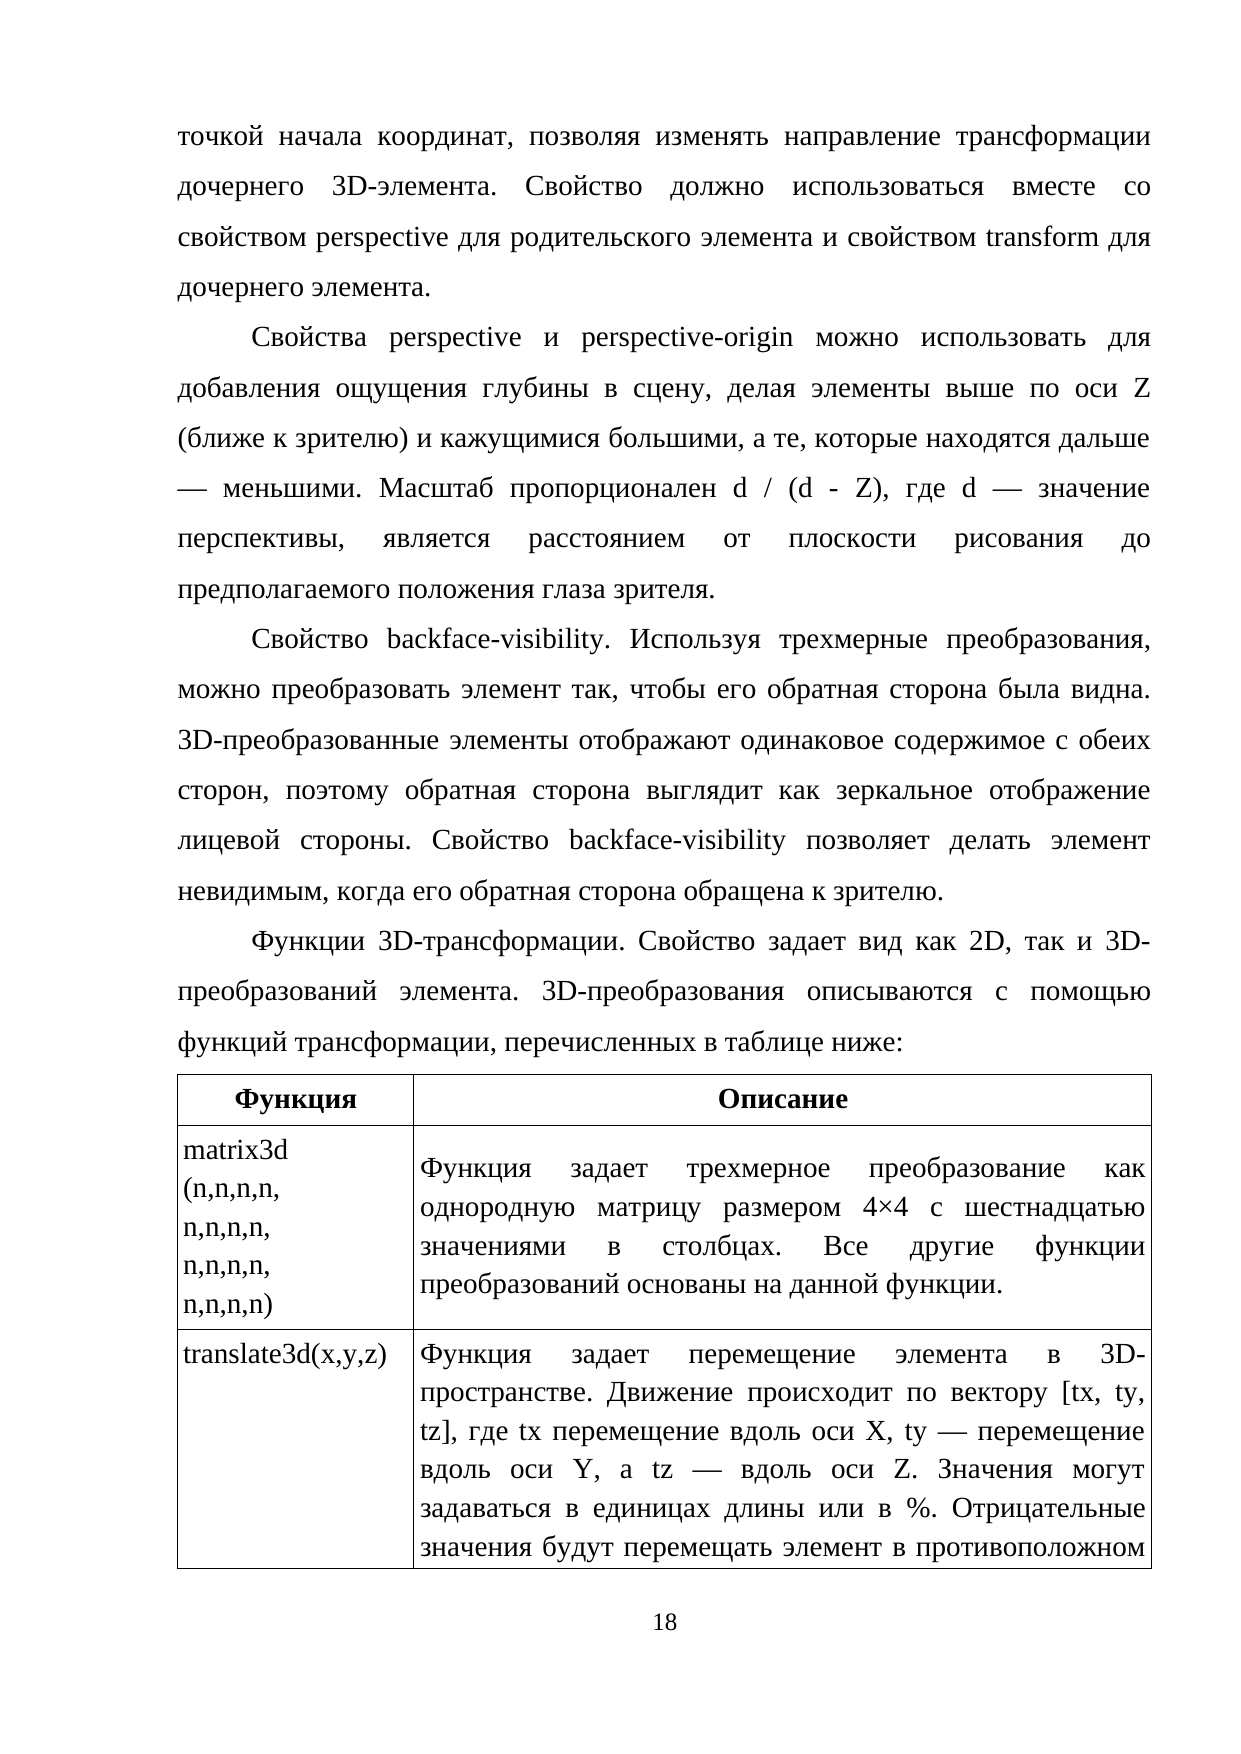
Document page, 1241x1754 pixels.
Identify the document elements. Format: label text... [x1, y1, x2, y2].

text точкой начала координат, позволяя изменять направление трансформации дочернего 3D-элемента. Свойство должно использоваться вместе со свойством perspective для родительского элемента и свойством transform для дочернего элемента. [177, 118, 1152, 303]
table_cell Функция задает перемещение элемента в 3D-пространстве. Движение происходит по вектору [tx, ty, tz], где tx перемещение вдоль оси X, ty — перемещение вдоль оси Y, а tz — вдоль оси Z. Значения могут задаваться в единицах длины или в %. Отрицательные значения будут перемещать элемент в противоположном [414, 1330, 1151, 1568]
table_cell matrix3d (n,n,n,n, n,n,n,n, n,n,n,n, n,n,n,n) [178, 1126, 413, 1329]
table_cell Функция задает трехмерное преобразование как однородную матрицу размером 4×4 с шестнадцатью значениями в столбцах. Все другие функции преобразований основаны на данной функции. [414, 1126, 1151, 1329]
table_header Описание [414, 1075, 1151, 1125]
table_header Функция [178, 1075, 413, 1125]
table_cell translate3d(x,y,z) [178, 1330, 413, 1568]
text Свойства perspective и perspective-origin можно использовать для добавления ощущения глубины в сцену, делая элементы выше по оси Z (ближе к зрителю) и кажущимися большими, а те, которые находятся дальше — меньшими. Масштаб пропорционален d / (d - Z), где d — значение перспективы, является расстоянием от плоскости рисования до предполагаемого положения глаза зрителя. [177, 319, 1152, 604]
text Свойство backface-visibility. Используя трехмерные преобразования, можно преобразовать элемент так, чтобы его обратная сторона была видна. 3D-преобразованные элементы отображают одинаковое содержимое с обеих сторон, поэтому обратная сторона выглядит как зеркальное отображение лицевой стороны. Свойство backface-visibility позволяет делать элемент невидимым, когда его обратная сторона обращена к зрителю. [177, 621, 1152, 906]
text Функции 3D-трансформации. Свойство задает вид как 2D, так и 3D-преобразований элемента. 3D-преобразования описываются с помощью функций трансформации, перечисленных в таблице ниже: [177, 923, 1152, 1057]
